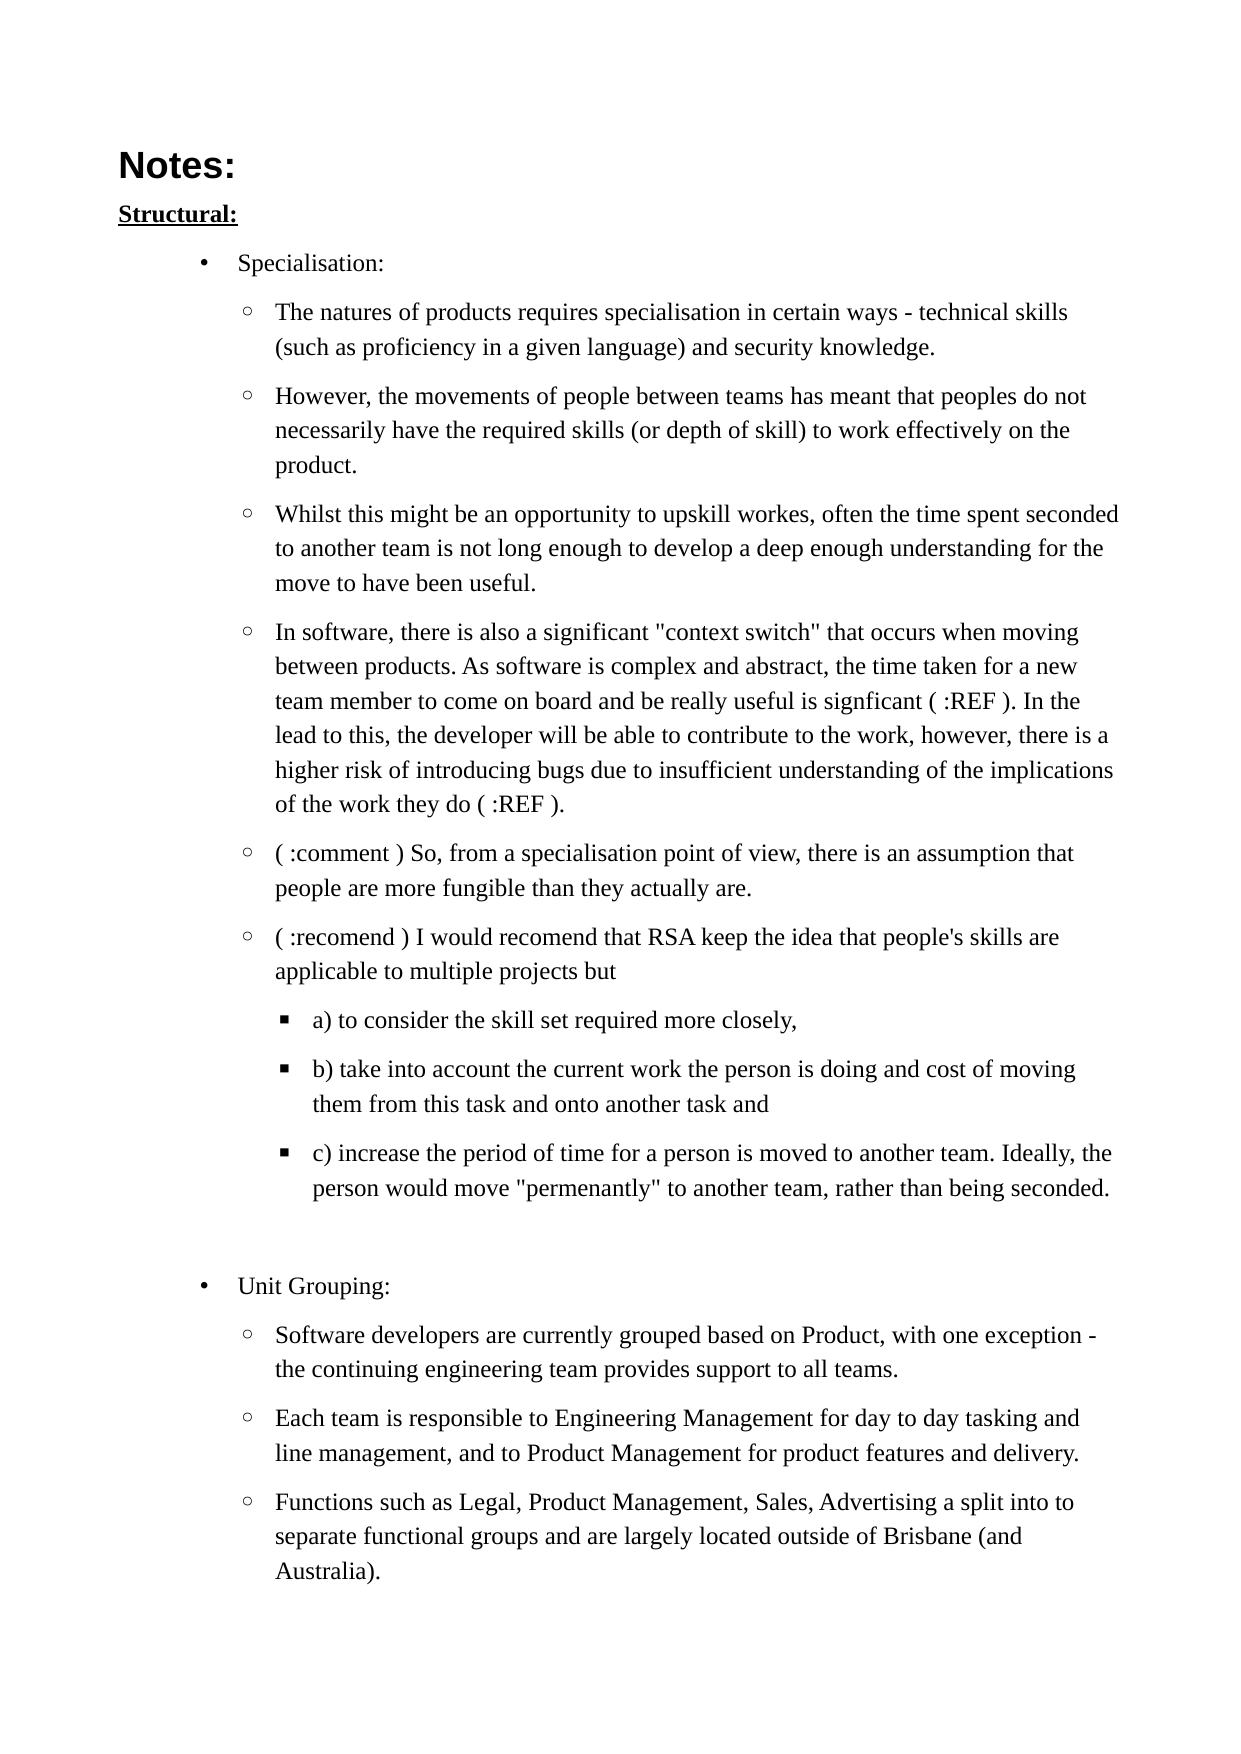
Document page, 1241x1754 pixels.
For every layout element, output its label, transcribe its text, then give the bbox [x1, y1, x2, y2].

list Specialisation: [200, 248, 1122, 277]
list However, the movements of people between teams has meant that peoples do not necessarily have the required skills (or depth of skill) to work effectively on the product. [237, 381, 1122, 479]
list Functions such as Legal, Product Management, Sales, Advertising a split into to separate functional groups and are largely located outside of Brisbane (and Australia). [237, 1487, 1122, 1584]
list ( :recomend ) I would recomend that RSA keep the idea that people's skills are applicable to multiple projects but [237, 922, 1122, 985]
list The natures of products requires specialisation in certain ways - technical skills (such as proficiency in a given language) and security knowledge. [237, 297, 1122, 361]
list Each team is responsible to Engineering Management for day to day tasking and line management, and to Product Management for product features and delivery. [237, 1403, 1122, 1467]
subtitle Notes: [118, 143, 1122, 187]
text Structural: [118, 199, 1122, 228]
list Whilst this might be an opportunity to upskill workes, often the time spent seconded to another team is not long enough to develop a deep enough understanding for the move to have been useful. [237, 499, 1122, 597]
list c) increase the period of time for a person is moved to another team. Ideally, the person would move "permenantly" to another team, rather than being seconded. [275, 1138, 1122, 1201]
list b) take into account the current work the person is doing and cost of moving them from this task and onto another task and [275, 1054, 1122, 1118]
list Software developers are currently grouped based on Product, with one exception - the continuing engineering team provides support to all teams. [237, 1320, 1122, 1383]
list Unit Grouping: [200, 1271, 1122, 1299]
list In software, there is also a significant "context switch" that occurs when moving between products. As software is complex and abstract, the time taken for a new team member to come on board and be really useful is signficant ( :REF ). In the lead to this, the developer will be able to contribute to the work, however, there is a higher risk of introducing bugs due to insufficient understanding of the implications of the work they do ( :REF ). [237, 617, 1122, 818]
list a) to consider the skill set required more closely, [275, 1006, 1122, 1034]
list ( :comment ) So, from a specialisation point of view, there is an assumption that people are more fungible than they actually are. [237, 838, 1122, 902]
